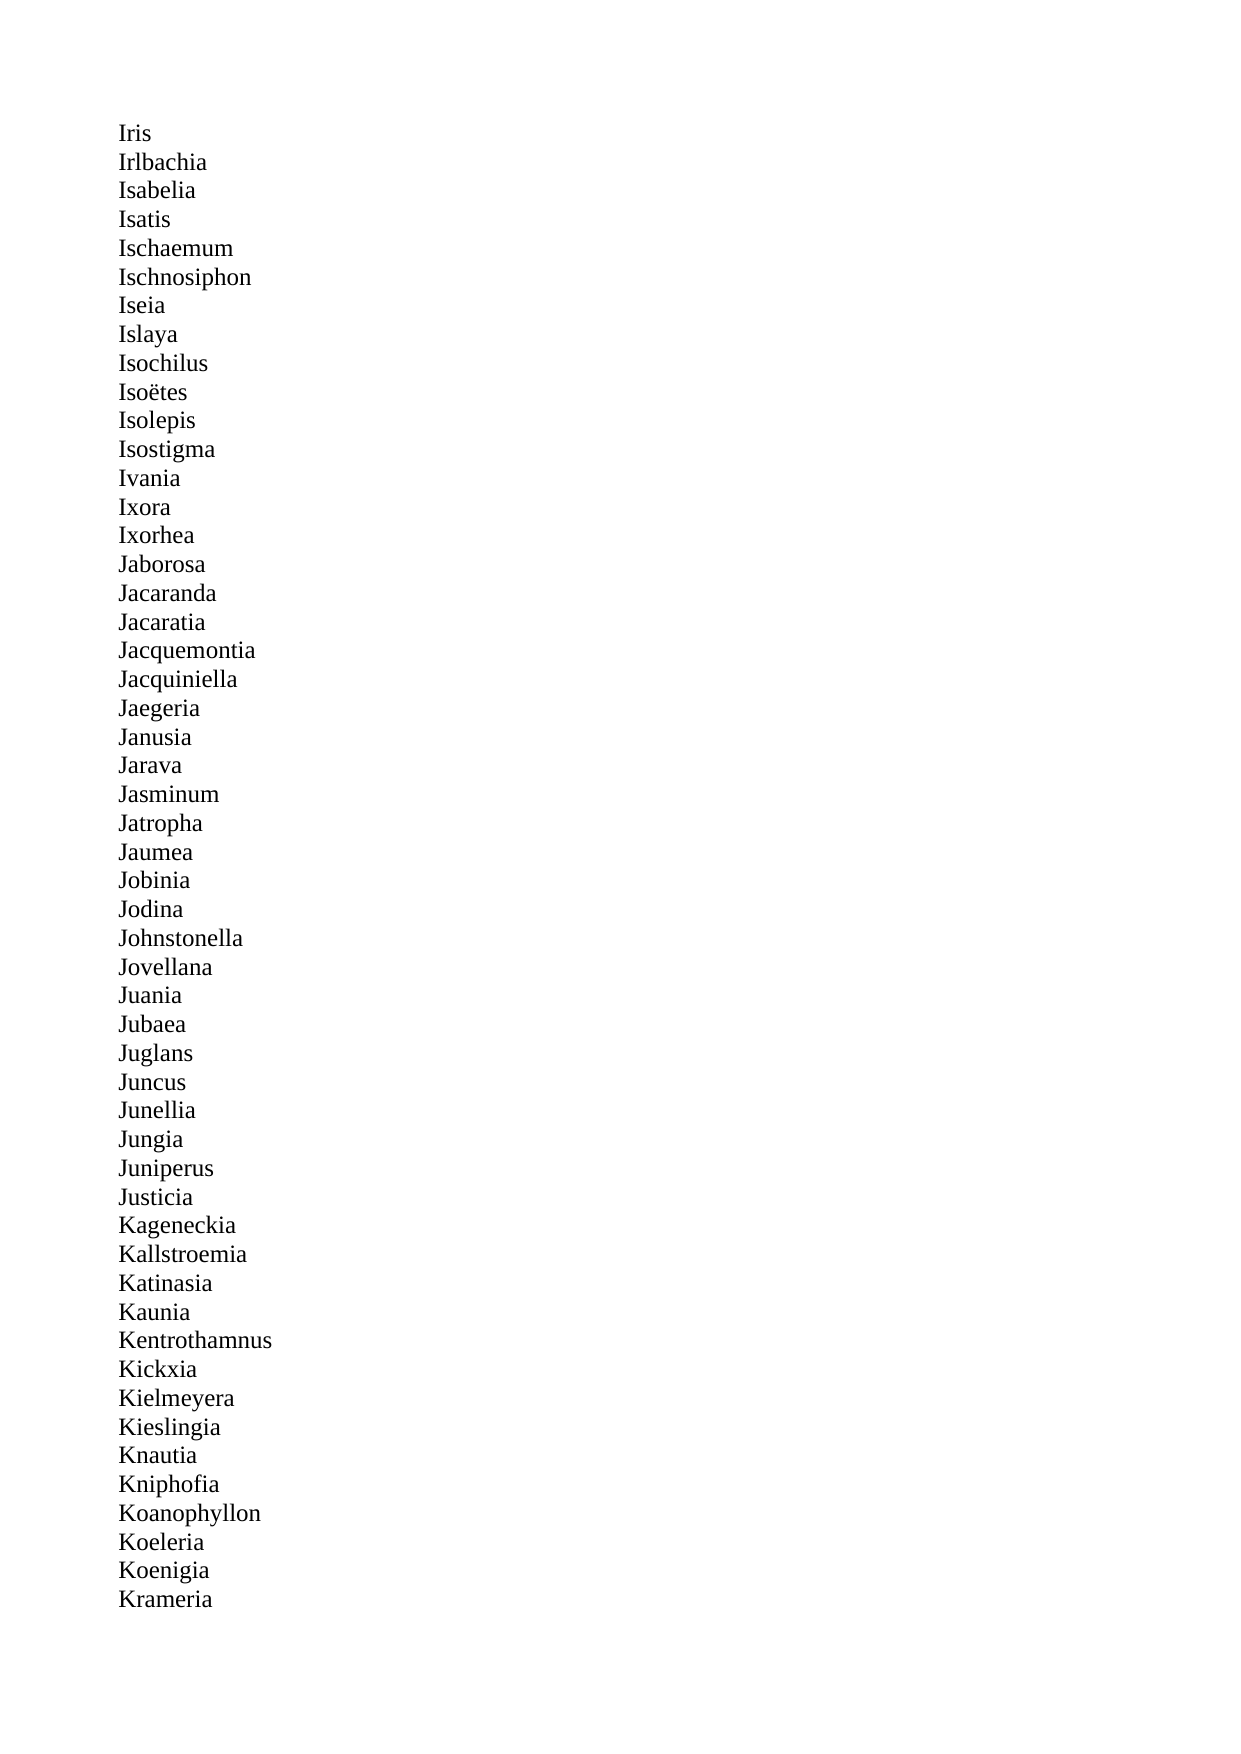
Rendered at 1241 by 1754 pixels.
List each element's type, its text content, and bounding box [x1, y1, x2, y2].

text Iris Irlbachia Isabelia Isatis Ischaemum Ischnosiphon Iseia Islaya Isochilus Isoëtes Isolepis Isostigma Ivania Ixora Ixorhea Jaborosa Jacaranda Jacaratia Jacquemontia Jacquiniella Jaegeria Janusia Jarava Jasminum Jatropha Jaumea Jobinia Jodina Johnstonella Jovellana Juania Jubaea Juglans Juncus Junellia Jungia Juniperus Justicia Kageneckia Kallstroemia Katinasia Kaunia Kentrothamnus Kickxia Kielmeyera Kieslingia Knautia Kniphofia Koanophyllon Koeleria Koenigia Krameria [118, 118, 1122, 1613]
